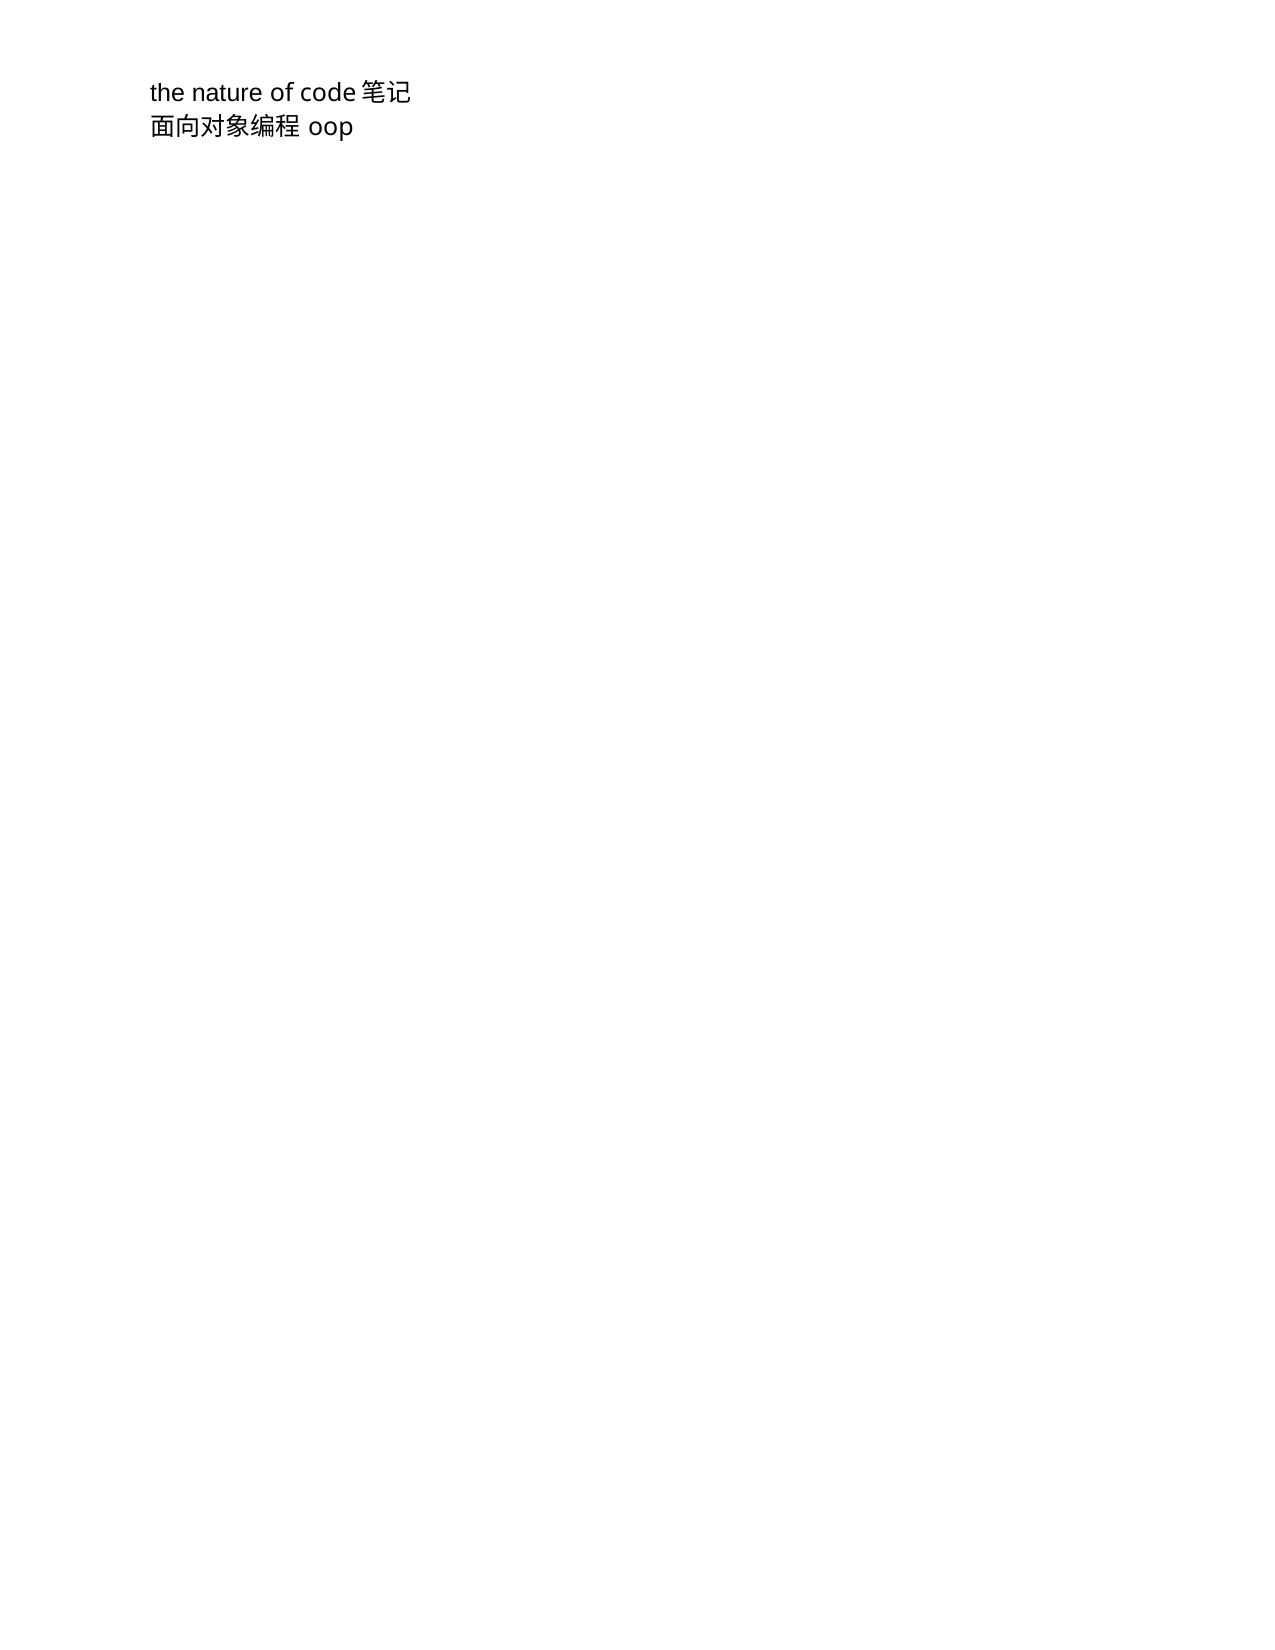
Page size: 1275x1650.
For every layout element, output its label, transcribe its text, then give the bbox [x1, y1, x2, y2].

text the nature of code笔记 [150, 75, 1125, 109]
text 面向对象编程 oop [150, 109, 1125, 143]
